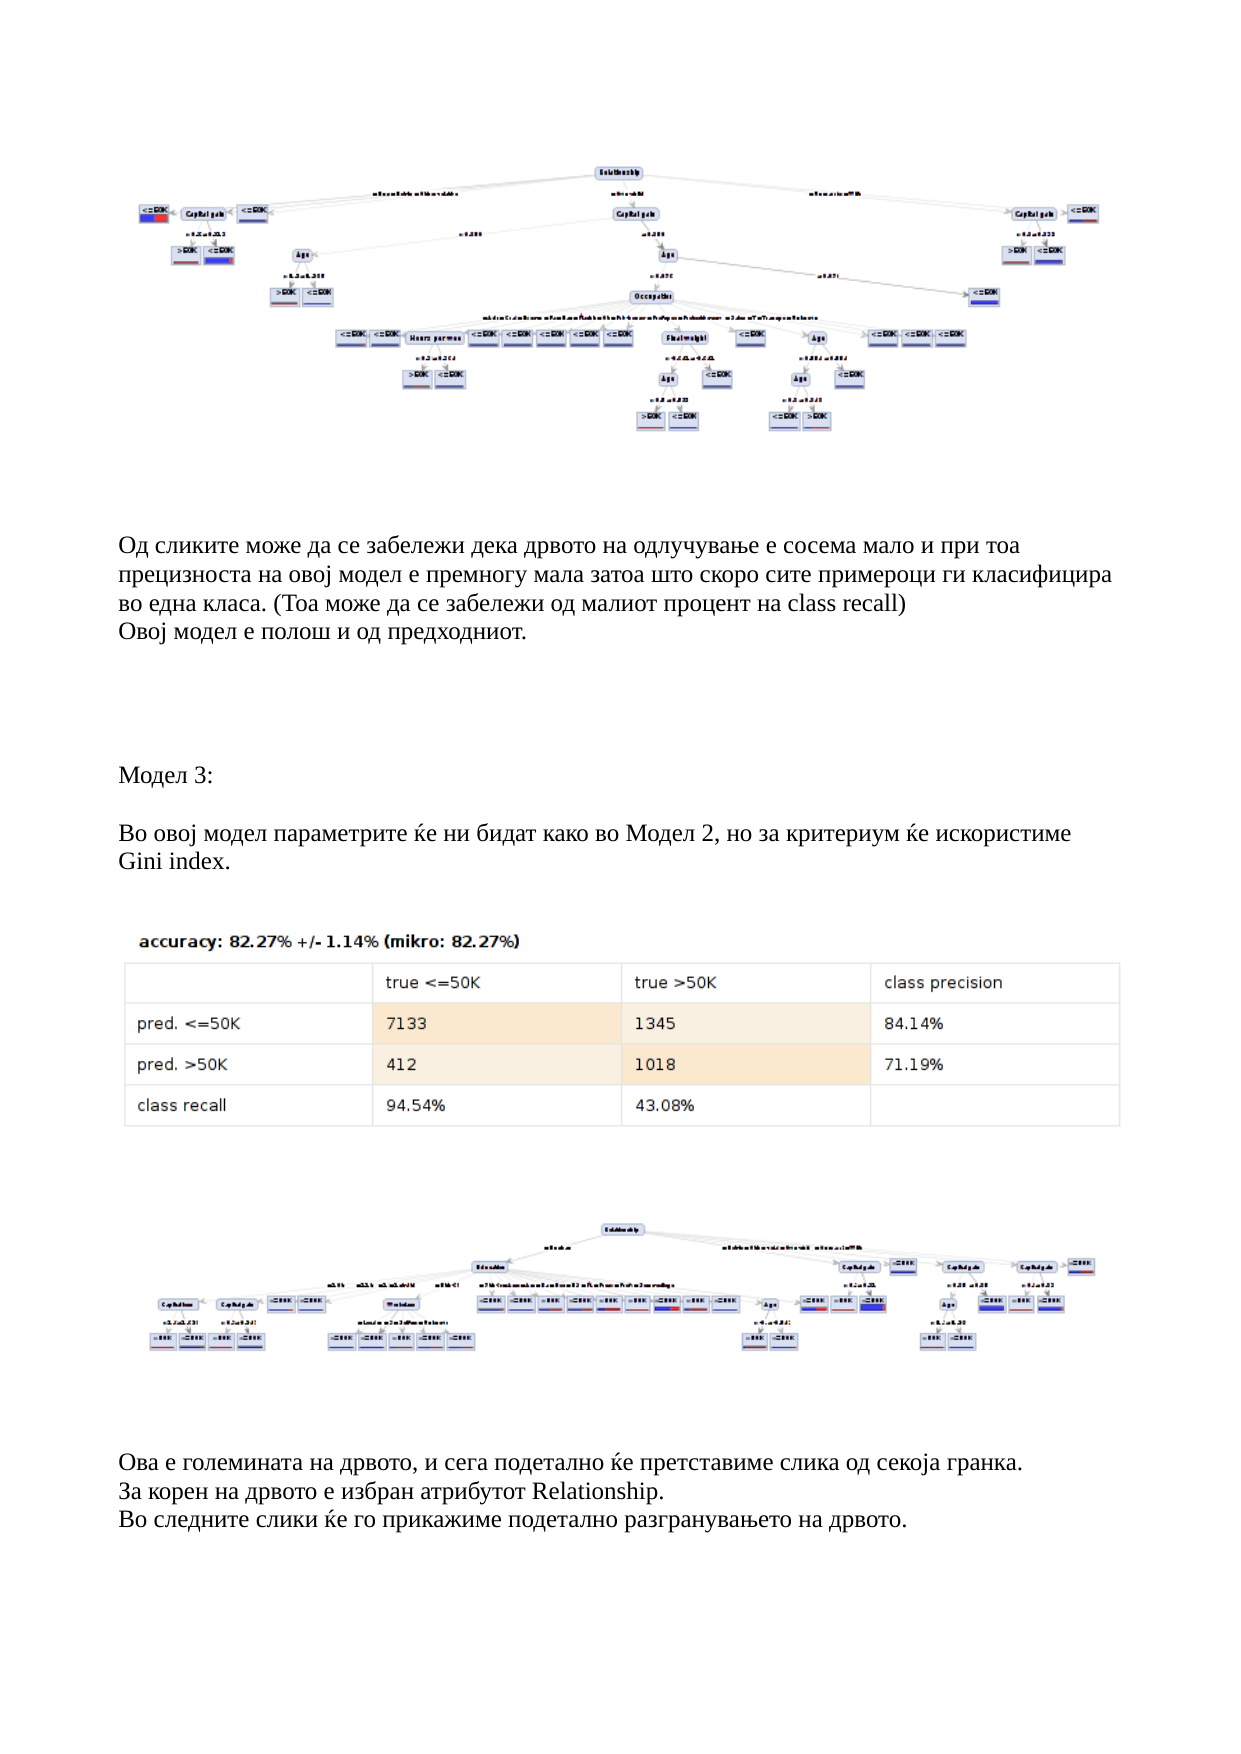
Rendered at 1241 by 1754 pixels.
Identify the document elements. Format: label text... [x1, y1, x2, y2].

picture [118, 118, 1123, 444]
text За корен на дрвото е избран атрибутот Relationship. [118, 1476, 1122, 1504]
text Модел 3: [118, 760, 1122, 789]
picture [118, 1175, 1123, 1390]
text Во следните слики ќе го прикажиме подетално разгранувањето на дрвото. [118, 1504, 1122, 1533]
picture [118, 932, 1123, 1147]
text Ова е големината на дрвото, и сега подетално ќе претставиме слика од секоја гранка. [118, 1447, 1122, 1476]
text Овој модел е полош и од предходниот. [118, 616, 1122, 645]
text Во овој модел параметрите ќе ни бидат како во Модел 2, но за критериум ќе искористиме Gini index. [118, 818, 1122, 875]
text Од сликите може да се забележи дека дрвото на одлучување е сосема мало и при тоа прецизноста на овој модел е премногу мала затоа што скоро сите примероци ги класифицира во една класа. (Тоа може да се забележи од малиот процент на class recall) [118, 530, 1122, 616]
